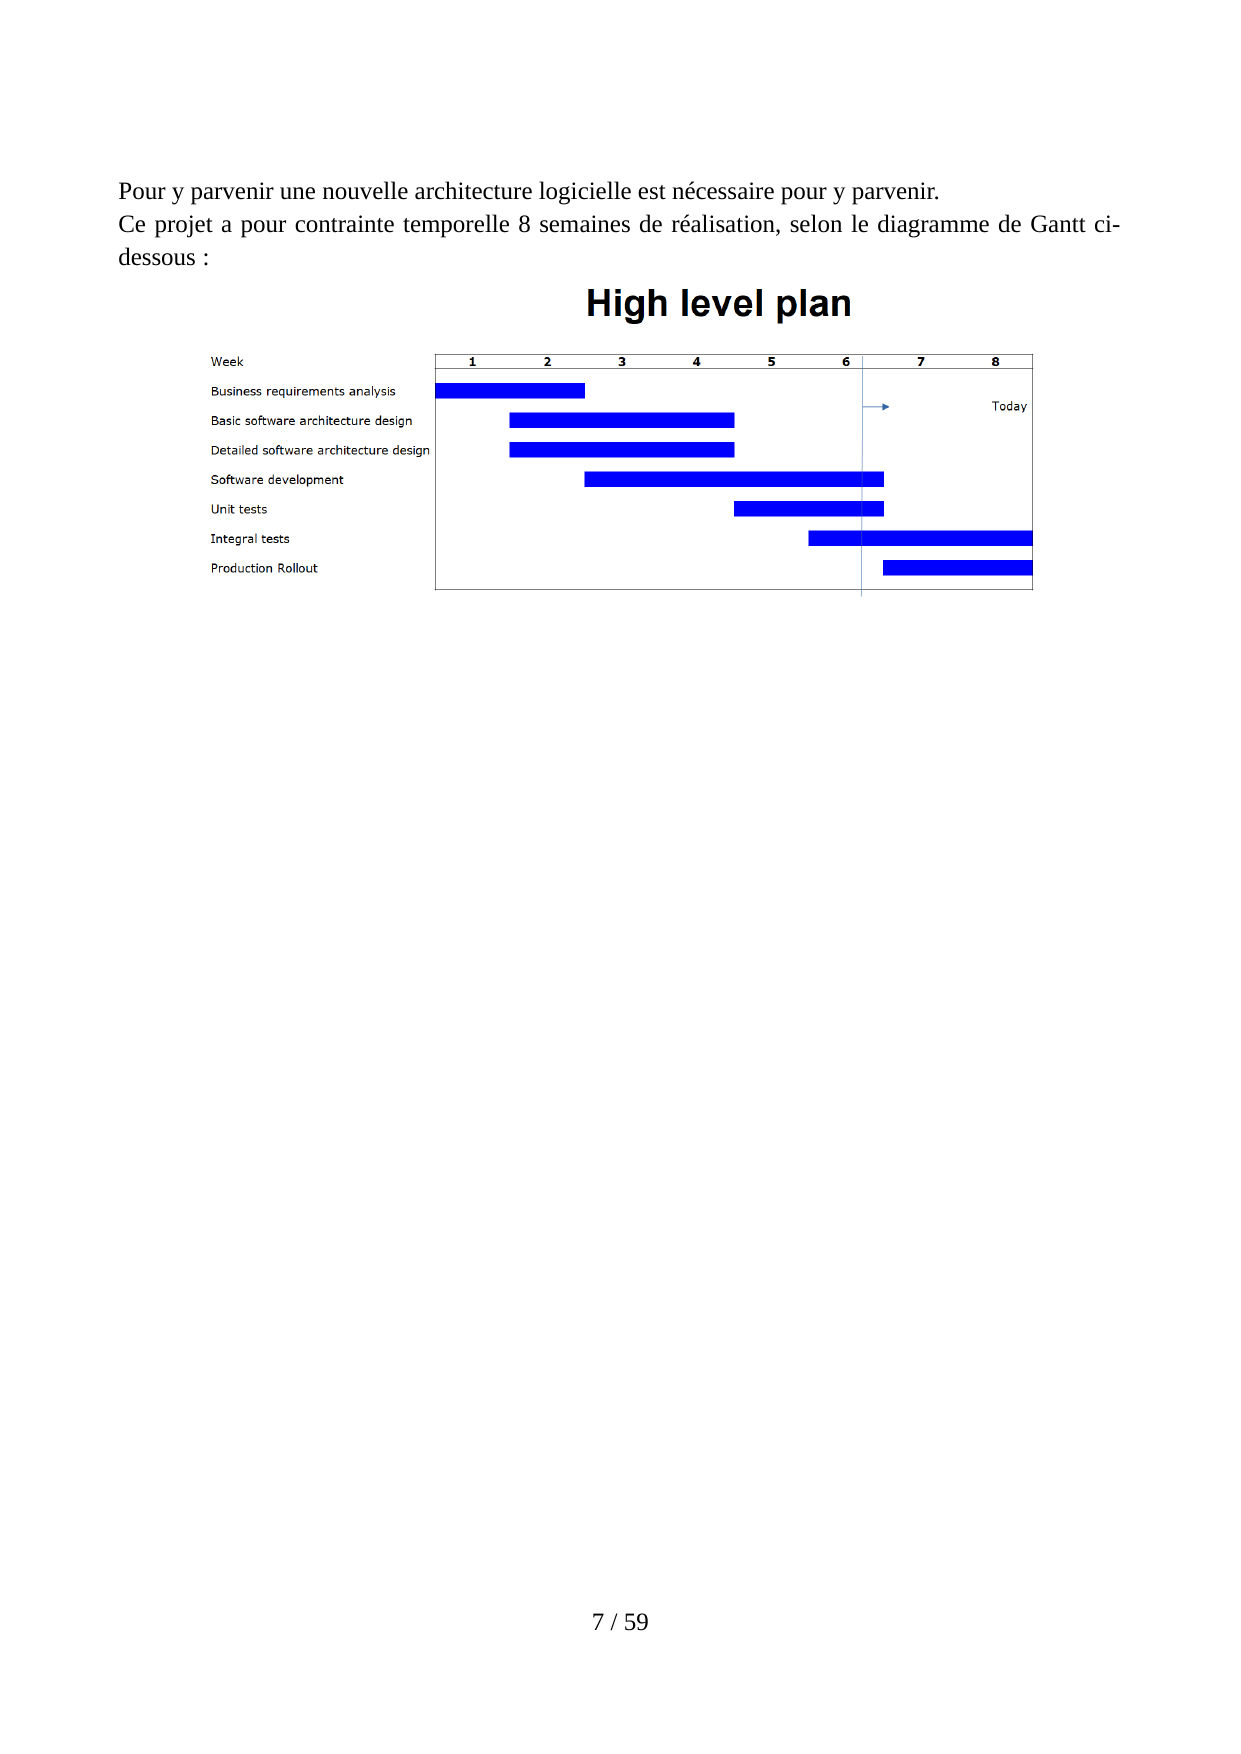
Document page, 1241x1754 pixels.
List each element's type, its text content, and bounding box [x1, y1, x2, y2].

text Pour y parvenir une nouvelle architecture logicielle est nécessaire pour y parvenir. [118, 176, 1122, 205]
text Ce projet a pour contrainte temporelle 8 semaines de réalisation, selon le diagramme de Gantt ci-dessous : [118, 209, 1122, 271]
picture [202, 275, 1038, 630]
